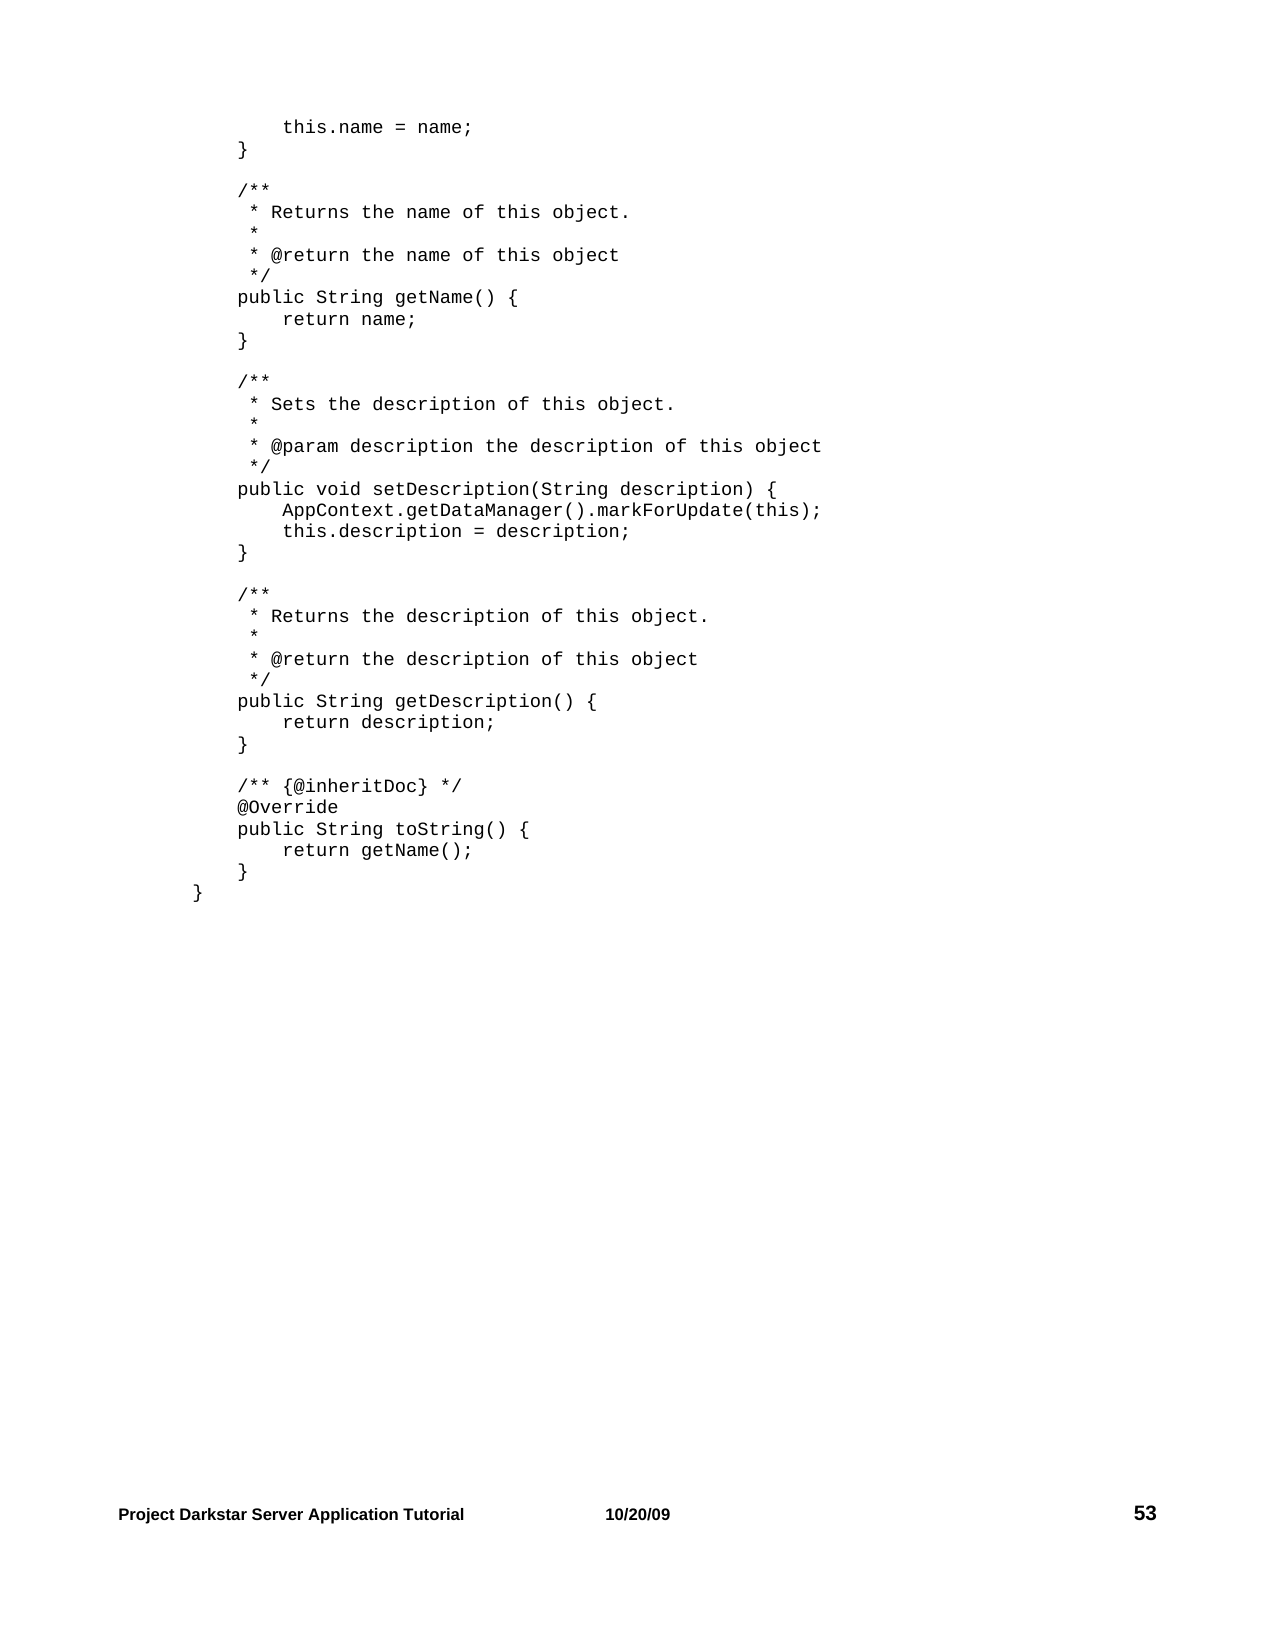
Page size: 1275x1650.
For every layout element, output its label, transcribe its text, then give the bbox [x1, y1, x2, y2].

text * [192, 416, 1098, 437]
text * [192, 628, 1098, 649]
text } [192, 543, 1098, 564]
text */ [192, 458, 1098, 479]
text /** [192, 586, 1098, 607]
text AppContext.getDataManager().markForUpdate(this); [192, 501, 1098, 522]
text */ [192, 671, 1098, 692]
text } [192, 139, 1098, 161]
text * @param description the description of this object [192, 437, 1098, 458]
text public String toString() { [192, 819, 1098, 841]
text return getName(); [192, 841, 1098, 862]
text /** [192, 373, 1098, 394]
text */ [192, 267, 1098, 288]
text this.name = name; [192, 118, 1098, 139]
text * Returns the description of this object. [192, 607, 1098, 628]
text public void setDescription(String description) { [192, 479, 1098, 501]
text return description; [192, 713, 1098, 734]
text return name; [192, 309, 1098, 331]
text * @return the name of this object [192, 246, 1098, 267]
text public String getName() { [192, 288, 1098, 309]
text this.description = description; [192, 522, 1098, 543]
text /** [192, 182, 1098, 203]
text } [192, 883, 1098, 904]
text @Override [192, 798, 1098, 819]
text } [192, 734, 1098, 756]
text * Sets the description of this object. [192, 394, 1098, 416]
text } [192, 331, 1098, 352]
text * Returns the name of this object. [192, 203, 1098, 224]
text * @return the description of this object [192, 649, 1098, 671]
text /** {@inheritDoc} */ [192, 777, 1098, 798]
text public String getDescription() { [192, 692, 1098, 713]
text * [192, 224, 1098, 246]
text } [192, 862, 1098, 883]
